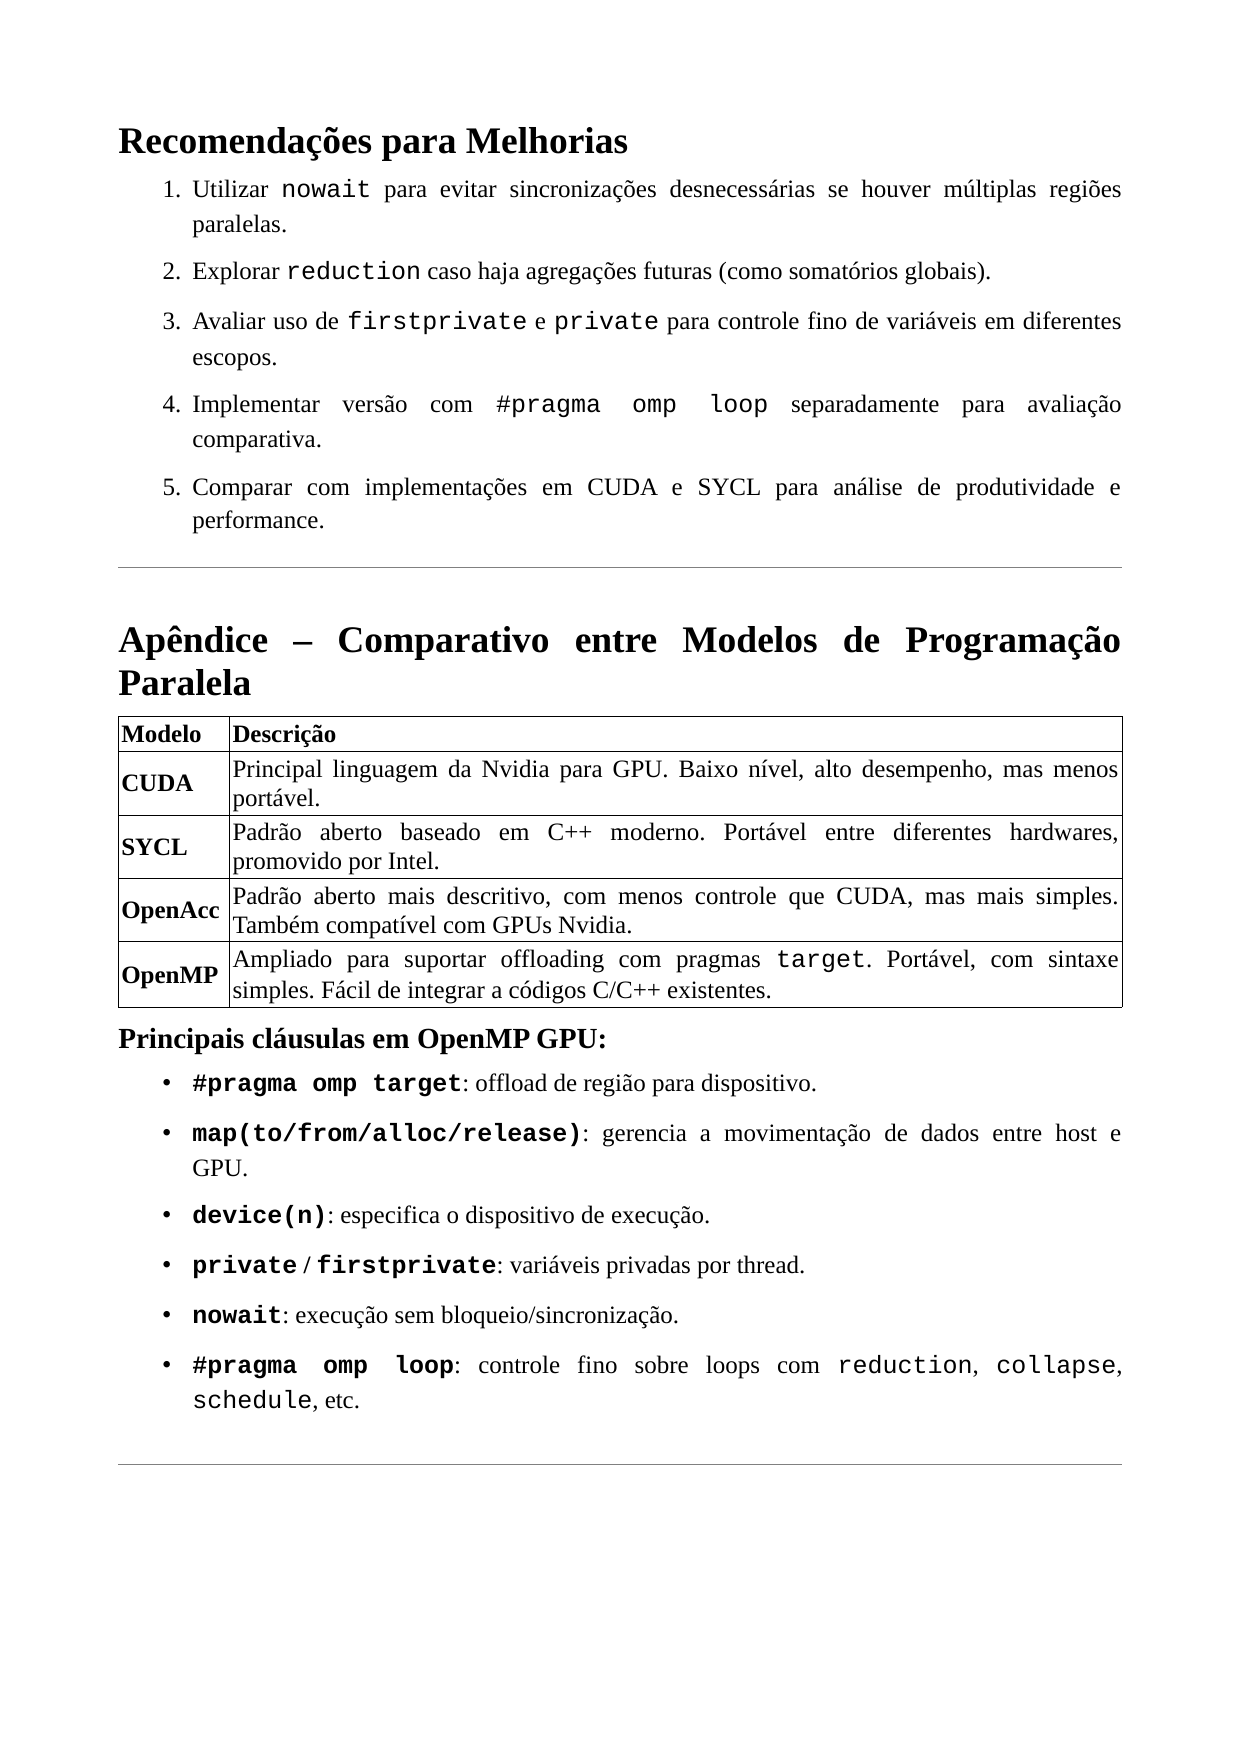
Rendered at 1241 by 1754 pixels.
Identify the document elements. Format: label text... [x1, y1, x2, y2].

table_cell Principal linguagem da Nvidia para GPU. Baixo nível, alto desempenho, mas menos portável. [230, 752, 1122, 814]
list Explorar reduction caso haja agregações futuras (como somatórios globais). [162, 256, 1122, 287]
table_cell OpenAcc [119, 879, 229, 941]
list Utilizar nowait para evitar sincronizações desnecessárias se houver múltiplas regiões paralelas. [162, 174, 1122, 238]
list Comparar com implementações em CUDA e SYCL para análise de produtividade e performance. [162, 472, 1122, 534]
subtitle Recomendações para Melhorias [118, 118, 1122, 161]
list #pragma omp loop: controle fino sobre loops com reduction, collapse, schedule, etc. [162, 1350, 1122, 1416]
table_cell OpenMP [119, 942, 229, 1007]
table_cell Padrão aberto mais descritivo, com menos controle que CUDA, mas mais simples. Também compatível com GPUs Nvidia. [230, 879, 1122, 941]
list nowait: execução sem bloqueio/sincronização. [162, 1300, 1122, 1331]
subtitle Principais cláusulas em OpenMP GPU: [118, 1022, 1122, 1055]
list Avaliar uso de firstprivate e private para controle fino de variáveis em diferentes escopos. [162, 306, 1122, 370]
table_header Descrição [230, 717, 1122, 751]
table_cell Ampliado para suportar offloading com pragmas target. Portável, com sintaxe simples. Fácil de integrar a códigos C/C++ existentes. [230, 942, 1122, 1007]
table_cell CUDA [119, 752, 229, 814]
table_header Modelo [119, 717, 229, 751]
table_cell Padrão aberto baseado em C++ moderno. Portável entre diferentes hardwares, promovido por Intel. [230, 816, 1122, 878]
list device(n): especifica o dispositivo de execução. [162, 1200, 1122, 1231]
list private / firstprivate: variáveis privadas por thread. [162, 1250, 1122, 1281]
table_cell SYCL [119, 816, 229, 878]
list #pragma omp target: offload de região para dispositivo. [162, 1068, 1122, 1098]
subtitle Apêndice – Comparativo entre Modelos de Programação Paralela [118, 618, 1122, 704]
list map(to/from/alloc/release): gerencia a movimentação de dados entre host e GPU. [162, 1118, 1122, 1181]
list Implementar versão com #pragma omp loop separadamente para avaliação comparativa. [162, 389, 1122, 453]
